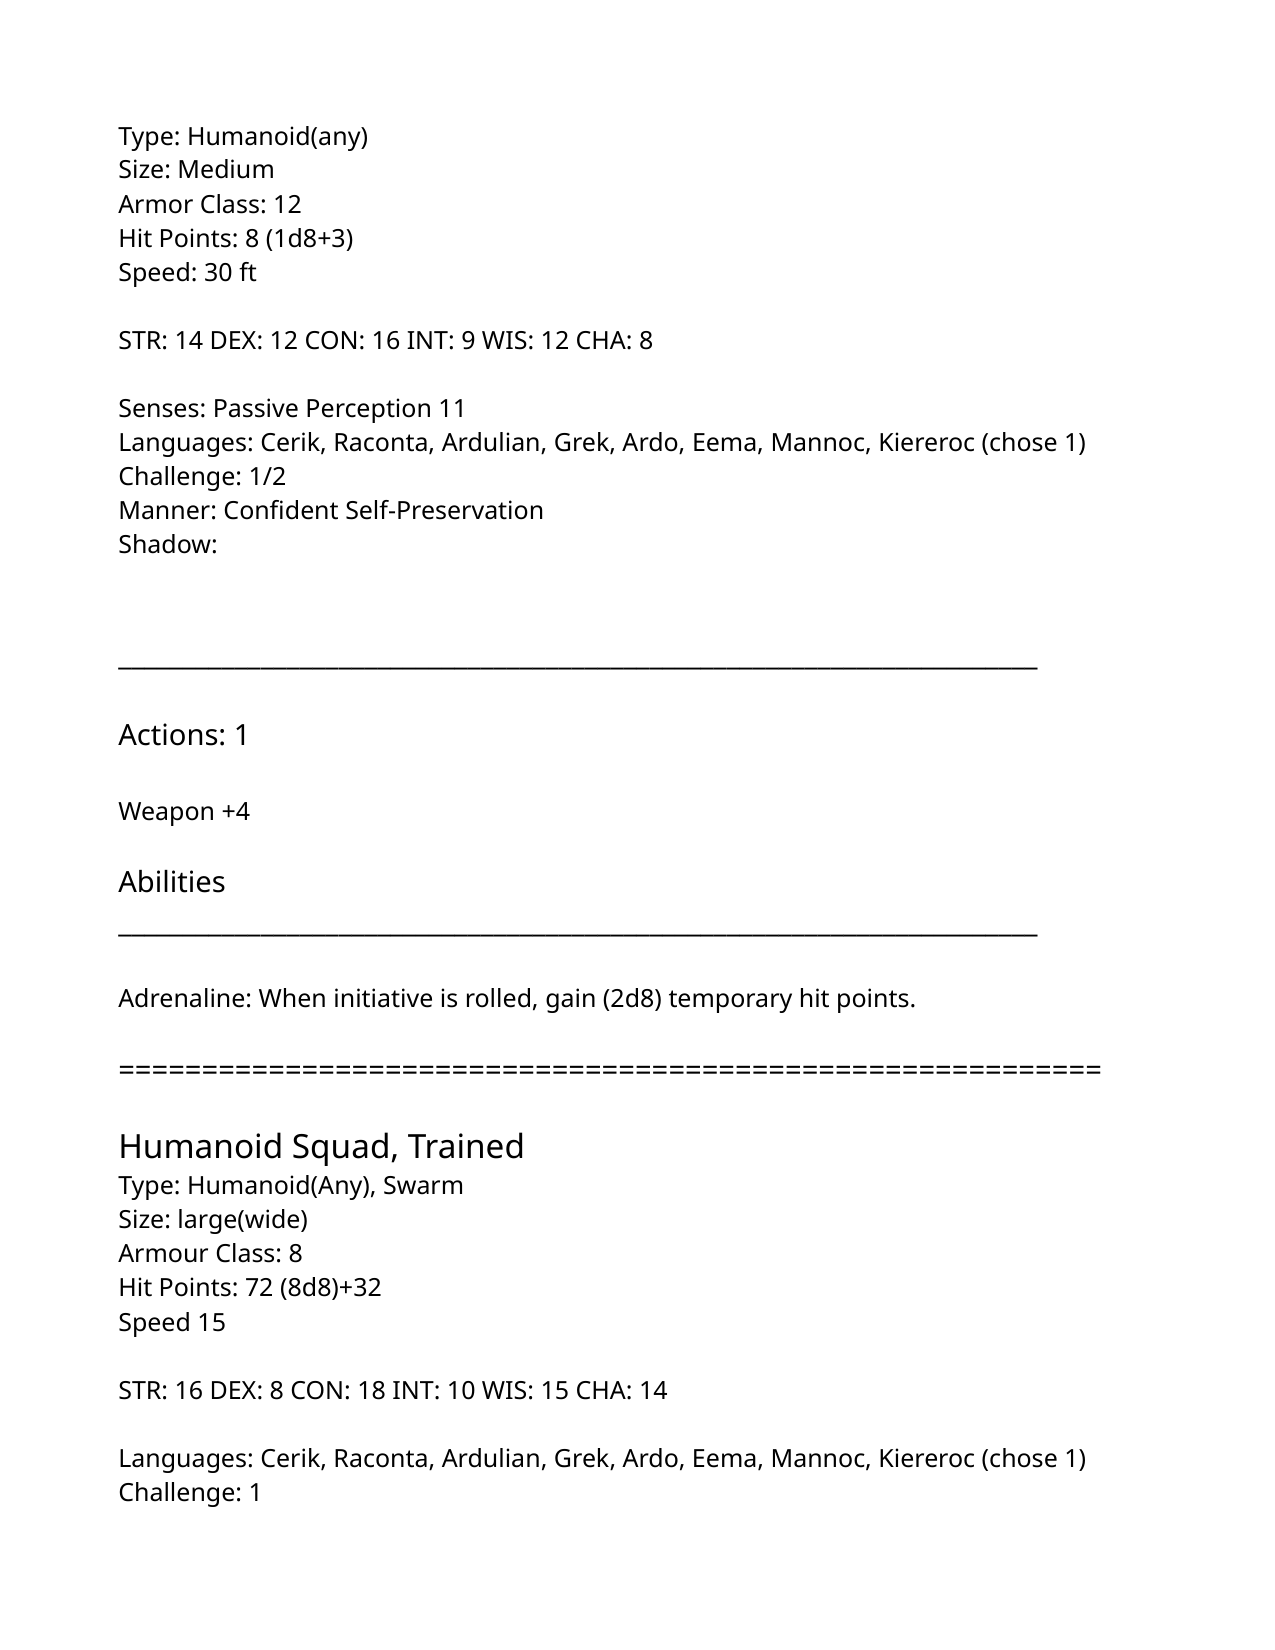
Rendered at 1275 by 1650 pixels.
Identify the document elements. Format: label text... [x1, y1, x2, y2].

text Armor Class: 12 [118, 186, 1157, 220]
text Armour Class: 8 [118, 1236, 1157, 1270]
text STR: 14 DEX: 12 CON: 16 INT: 9 WIS: 12 CHA: 8 [118, 322, 1157, 357]
text Manner: Confident Self-Preservation [118, 493, 1157, 527]
text _______________________________________________________________________ [118, 901, 1157, 941]
text Hit Points: 8 (1d8+3) [118, 220, 1157, 254]
text Speed: 30 ft [118, 254, 1157, 288]
text _______________________________________________________________________ [118, 635, 1157, 674]
text Shadow: [118, 527, 1157, 561]
text Abilities [118, 862, 1157, 901]
text Size: Medium [118, 152, 1157, 186]
text Size: large(wide) [118, 1202, 1157, 1236]
text Challenge: 1/2 [118, 459, 1157, 493]
text =========================================================== [118, 1049, 1157, 1088]
text STR: 16 DEX: 8 CON: 18 INT: 10 WIS: 15 CHA: 14 [118, 1372, 1157, 1406]
text Speed 15 [118, 1304, 1157, 1338]
text Hit Points: 72 (8d8)+32 [118, 1270, 1157, 1304]
text Senses: Passive Perception 11 [118, 391, 1157, 425]
text Humanoid Squad, Trained [118, 1122, 1157, 1168]
text Languages: Cerik, Raconta, Ardulian, Grek, Ardo, Eema, Mannoc, Kiereroc (chose 1) [118, 1440, 1157, 1474]
text Type: Humanoid(Any), Swarm [118, 1168, 1157, 1202]
text Adrenaline: When initiative is rolled, gain (2d8) temporary hit points. [118, 981, 1157, 1015]
text Challenge: 1 [118, 1474, 1157, 1508]
text Type: Humanoid(any) [118, 118, 1157, 152]
text Weapon +4 [118, 793, 1157, 827]
text Actions: 1 [118, 714, 1157, 754]
text Languages: Cerik, Raconta, Ardulian, Grek, Ardo, Eema, Mannoc, Kiereroc (chose 1) [118, 425, 1157, 459]
